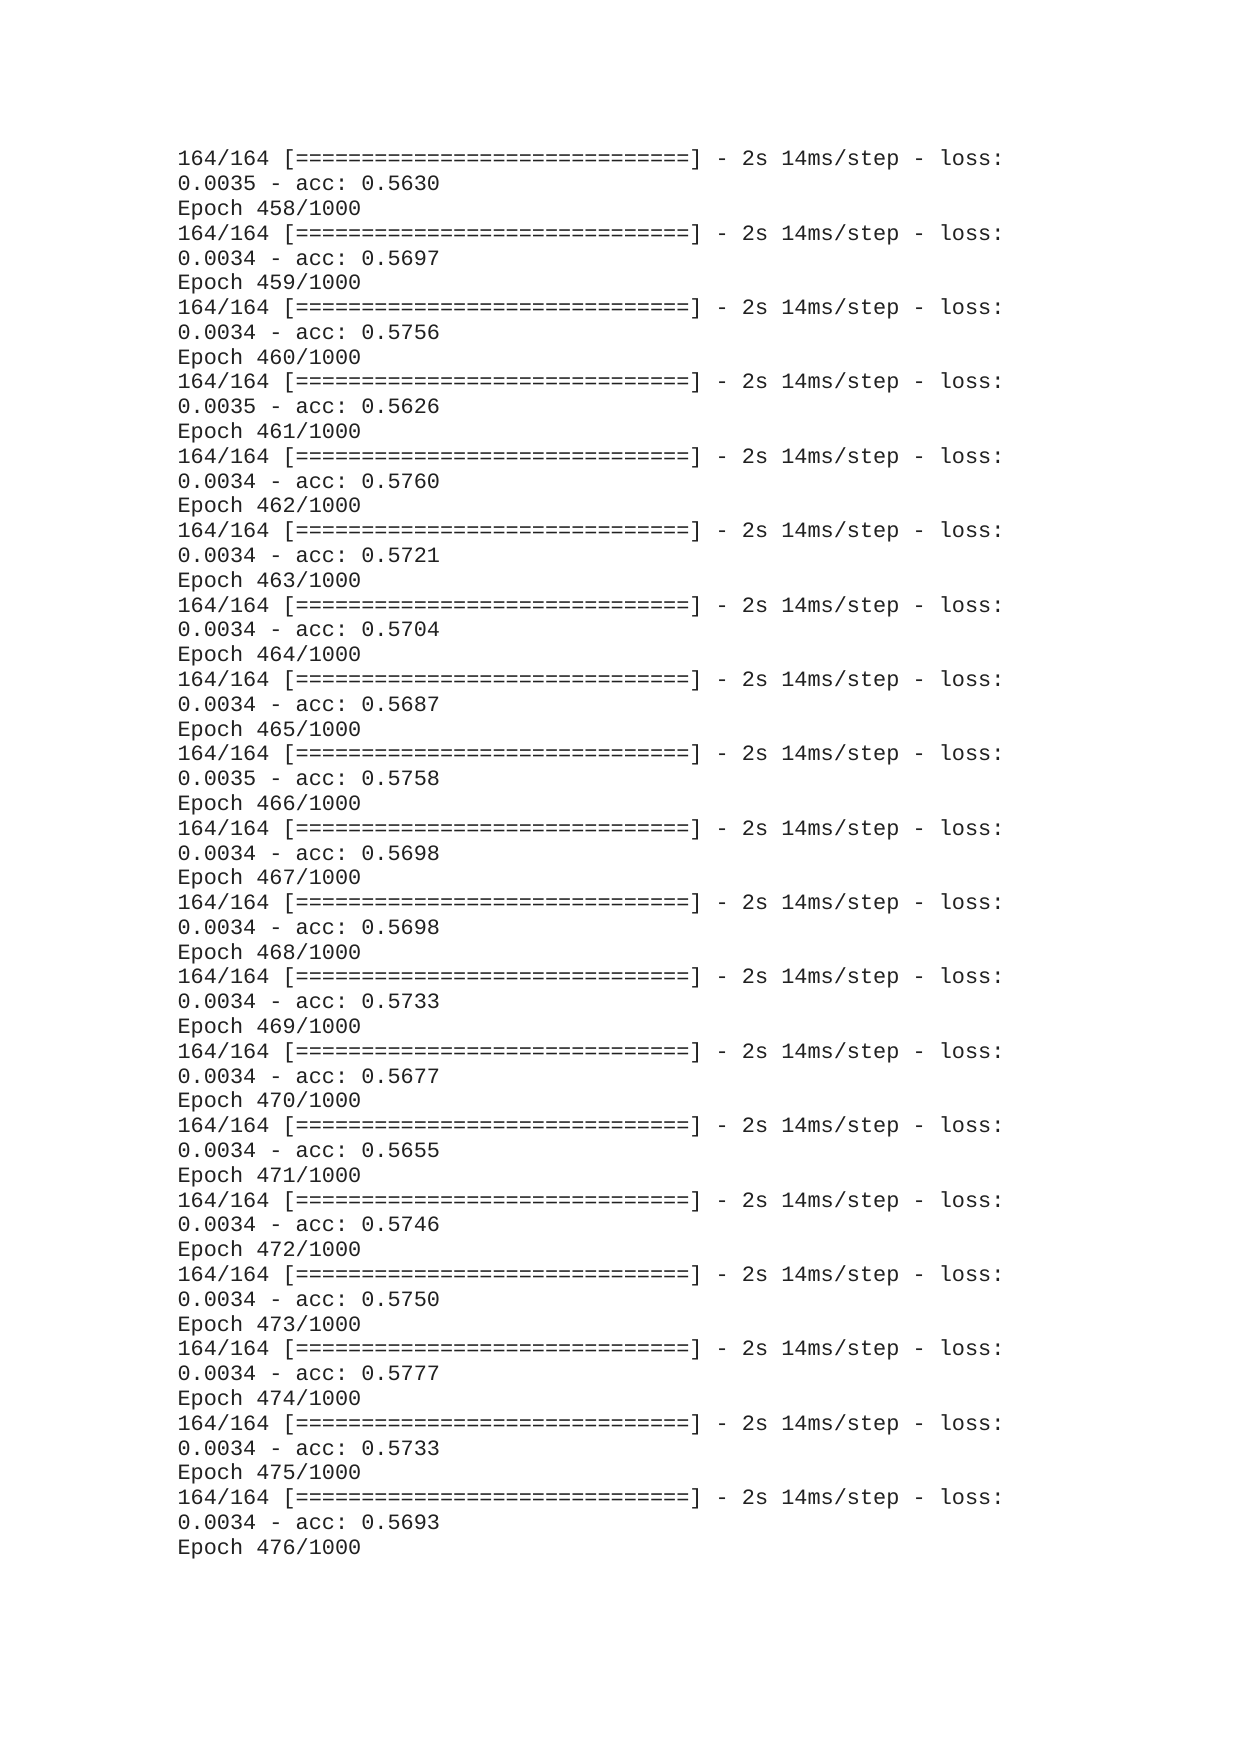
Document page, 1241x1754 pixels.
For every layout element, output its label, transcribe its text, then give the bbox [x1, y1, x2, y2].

text 164/164 [==============================] - 2s 14ms/step - loss: 0.0034 - acc: 0.5693 [177, 1486, 1063, 1536]
text 164/164 [==============================] - 2s 14ms/step - loss: 0.0034 - acc: 0.5746 [177, 1189, 1063, 1238]
text 164/164 [==============================] - 2s 14ms/step - loss: 0.0035 - acc: 0.5626 [177, 371, 1063, 420]
text 164/164 [==============================] - 2s 14ms/step - loss: 0.0034 - acc: 0.5777 [177, 1338, 1063, 1387]
text Epoch 473/1000 [177, 1313, 1063, 1338]
text 164/164 [==============================] - 2s 14ms/step - loss: 0.0034 - acc: 0.5697 [177, 222, 1063, 272]
text 164/164 [==============================] - 2s 14ms/step - loss: 0.0035 - acc: 0.5758 [177, 743, 1063, 792]
text Epoch 474/1000 [177, 1387, 1063, 1412]
text Epoch 461/1000 [177, 420, 1063, 445]
text 164/164 [==============================] - 2s 14ms/step - loss: 0.0034 - acc: 0.5733 [177, 966, 1063, 1015]
text 164/164 [==============================] - 2s 14ms/step - loss: 0.0034 - acc: 0.5677 [177, 1040, 1063, 1090]
text Epoch 465/1000 [177, 718, 1063, 743]
text 164/164 [==============================] - 2s 14ms/step - loss: 0.0034 - acc: 0.5750 [177, 1263, 1063, 1313]
text 164/164 [==============================] - 2s 14ms/step - loss: 0.0034 - acc: 0.5655 [177, 1114, 1063, 1164]
text 164/164 [==============================] - 2s 14ms/step - loss: 0.0034 - acc: 0.5733 [177, 1412, 1063, 1462]
text Epoch 459/1000 [177, 272, 1063, 296]
text Epoch 460/1000 [177, 346, 1063, 371]
text 164/164 [==============================] - 2s 14ms/step - loss: 0.0034 - acc: 0.5756 [177, 296, 1063, 346]
text 164/164 [==============================] - 2s 14ms/step - loss: 0.0035 - acc: 0.5630 [177, 148, 1063, 197]
text Epoch 467/1000 [177, 867, 1063, 891]
text 164/164 [==============================] - 2s 14ms/step - loss: 0.0034 - acc: 0.5721 [177, 519, 1063, 569]
text Epoch 470/1000 [177, 1090, 1063, 1114]
text Epoch 463/1000 [177, 569, 1063, 594]
text Epoch 464/1000 [177, 643, 1063, 668]
text Epoch 462/1000 [177, 495, 1063, 519]
text Epoch 466/1000 [177, 792, 1063, 817]
text Epoch 469/1000 [177, 1015, 1063, 1040]
text 164/164 [==============================] - 2s 14ms/step - loss: 0.0034 - acc: 0.5698 [177, 891, 1063, 941]
text 164/164 [==============================] - 2s 14ms/step - loss: 0.0034 - acc: 0.5760 [177, 445, 1063, 495]
text Epoch 475/1000 [177, 1462, 1063, 1486]
text 164/164 [==============================] - 2s 14ms/step - loss: 0.0034 - acc: 0.5687 [177, 668, 1063, 718]
text Epoch 458/1000 [177, 197, 1063, 222]
text 164/164 [==============================] - 2s 14ms/step - loss: 0.0034 - acc: 0.5698 [177, 817, 1063, 867]
text Epoch 468/1000 [177, 941, 1063, 966]
text Epoch 472/1000 [177, 1238, 1063, 1263]
text Epoch 476/1000 [177, 1536, 1063, 1561]
text 164/164 [==============================] - 2s 14ms/step - loss: 0.0034 - acc: 0.5704 [177, 594, 1063, 643]
text Epoch 471/1000 [177, 1164, 1063, 1189]
